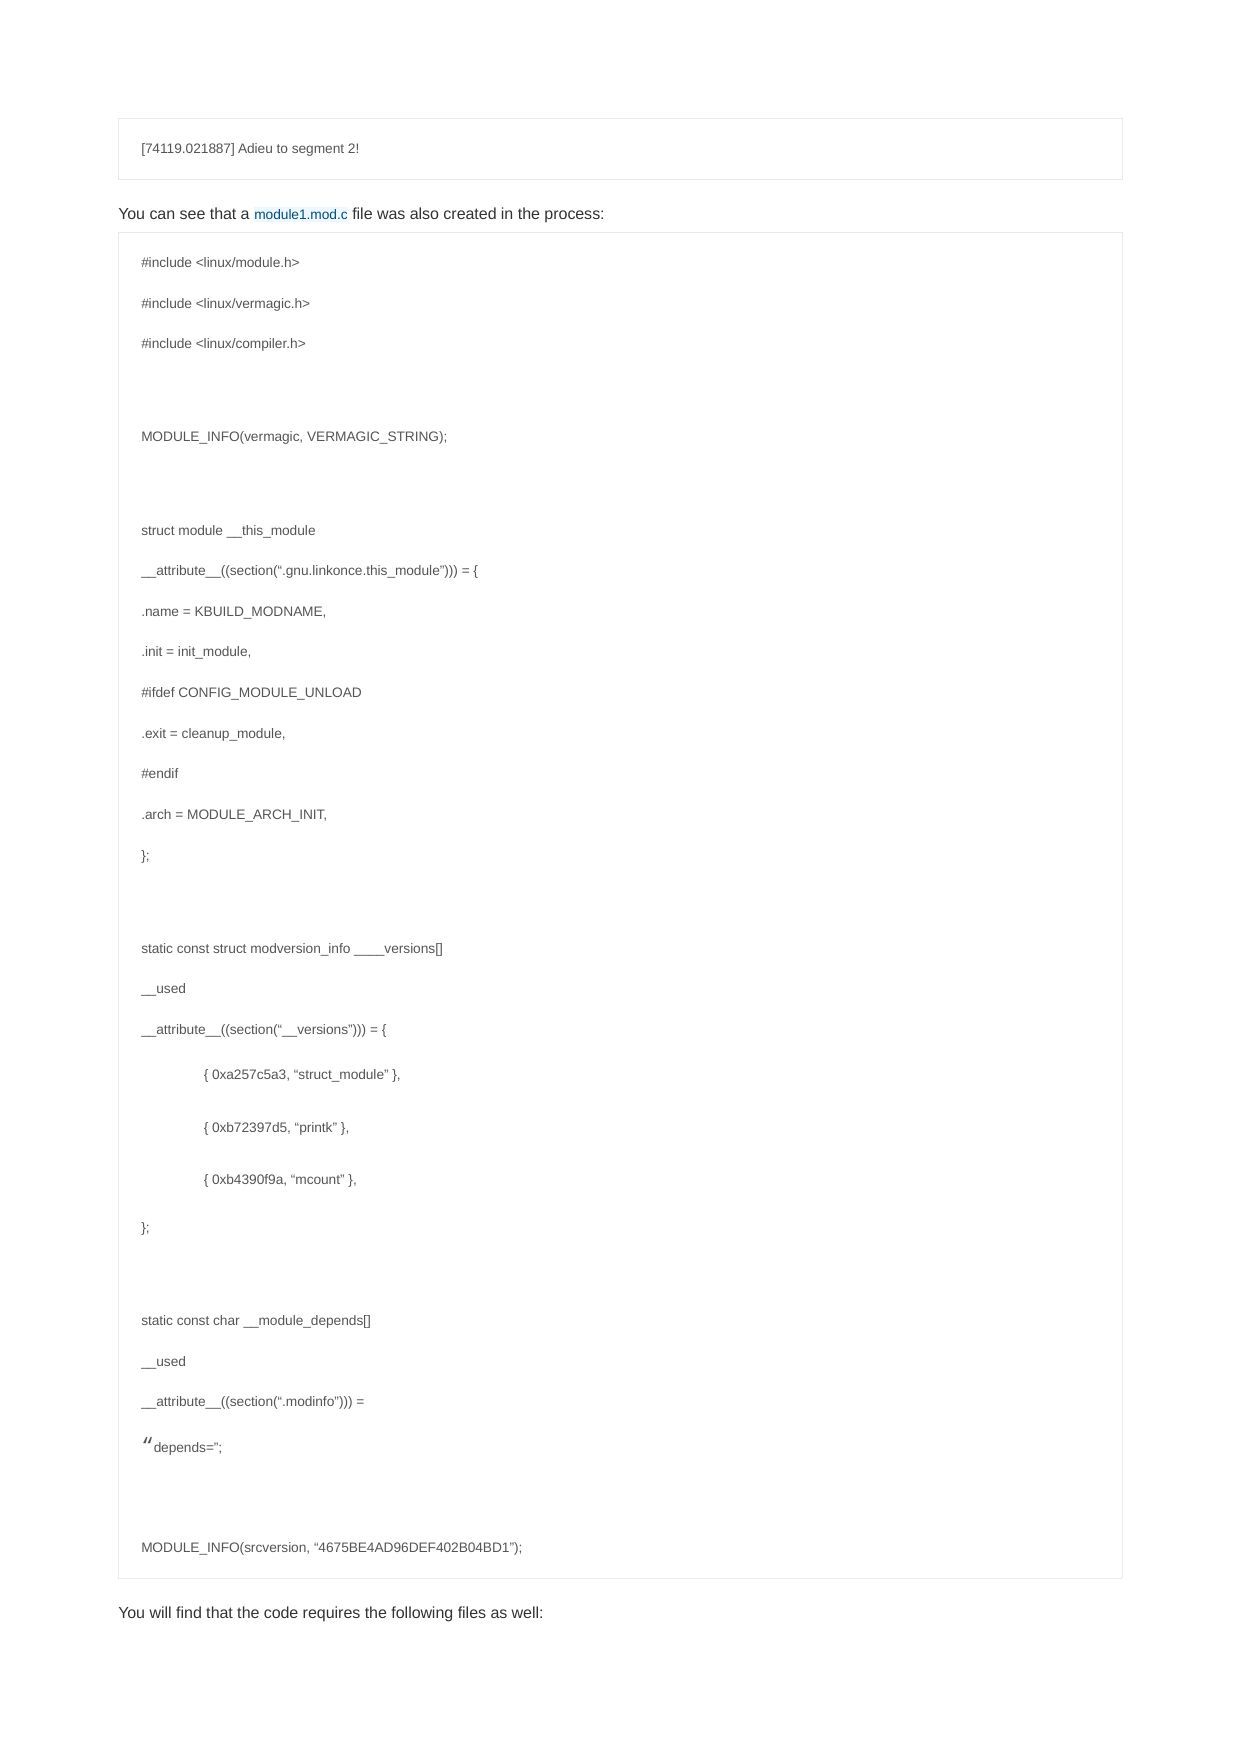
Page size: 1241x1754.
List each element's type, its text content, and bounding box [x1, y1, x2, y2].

text }; [119, 824, 1122, 863]
text #ifdef CONFIG_MODULE_UNLOAD [119, 662, 1122, 700]
text [74119.021887] Adieu to segment 2! [119, 119, 1122, 179]
text __used [119, 1331, 1122, 1369]
text .exit = cleanup_module, [119, 702, 1122, 741]
text “depends=”; [119, 1412, 1122, 1458]
text __attribute__((section(“.modinfo”))) = [119, 1371, 1122, 1410]
text #include <linux/vermagic.h> [119, 272, 1122, 311]
text { 0xb4390f9a, “mcount” }, [119, 1144, 1122, 1191]
text You can see that a module1.mod.c file was also created in the process: [118, 204, 1122, 223]
text static const struct modversion_info ____versions[] [119, 917, 1122, 956]
text #include <linux/module.h> [119, 233, 1122, 270]
text MODULE_INFO(srcversion, “4675BE4AD96DEF402B04BD1”); [119, 1517, 1122, 1578]
text .arch = MODULE_ARCH_INIT, [119, 784, 1122, 822]
text { 0xa257c5a3, “struct_module” }, [119, 1039, 1122, 1086]
text }; [119, 1197, 1122, 1235]
text __used [119, 958, 1122, 997]
text #endif [119, 743, 1122, 782]
text { 0xb72397d5, “printk” }, [119, 1092, 1122, 1138]
text MODULE_INFO(vermagic, VERMAGIC_STRING); [119, 406, 1122, 445]
text __attribute__((section(“.gnu.linkonce.this_module”))) = { [119, 540, 1122, 578]
text You will find that the code requires the following files as well: [118, 1603, 1122, 1621]
text .init = init_module, [119, 621, 1122, 660]
text .name = KBUILD_MODNAME, [119, 581, 1122, 619]
text __attribute__((section(“__versions”))) = { [119, 999, 1122, 1037]
text struct module __this_module [119, 499, 1122, 538]
text #include <linux/compiler.h> [119, 313, 1122, 352]
text static const char __module_depends[] [119, 1290, 1122, 1328]
